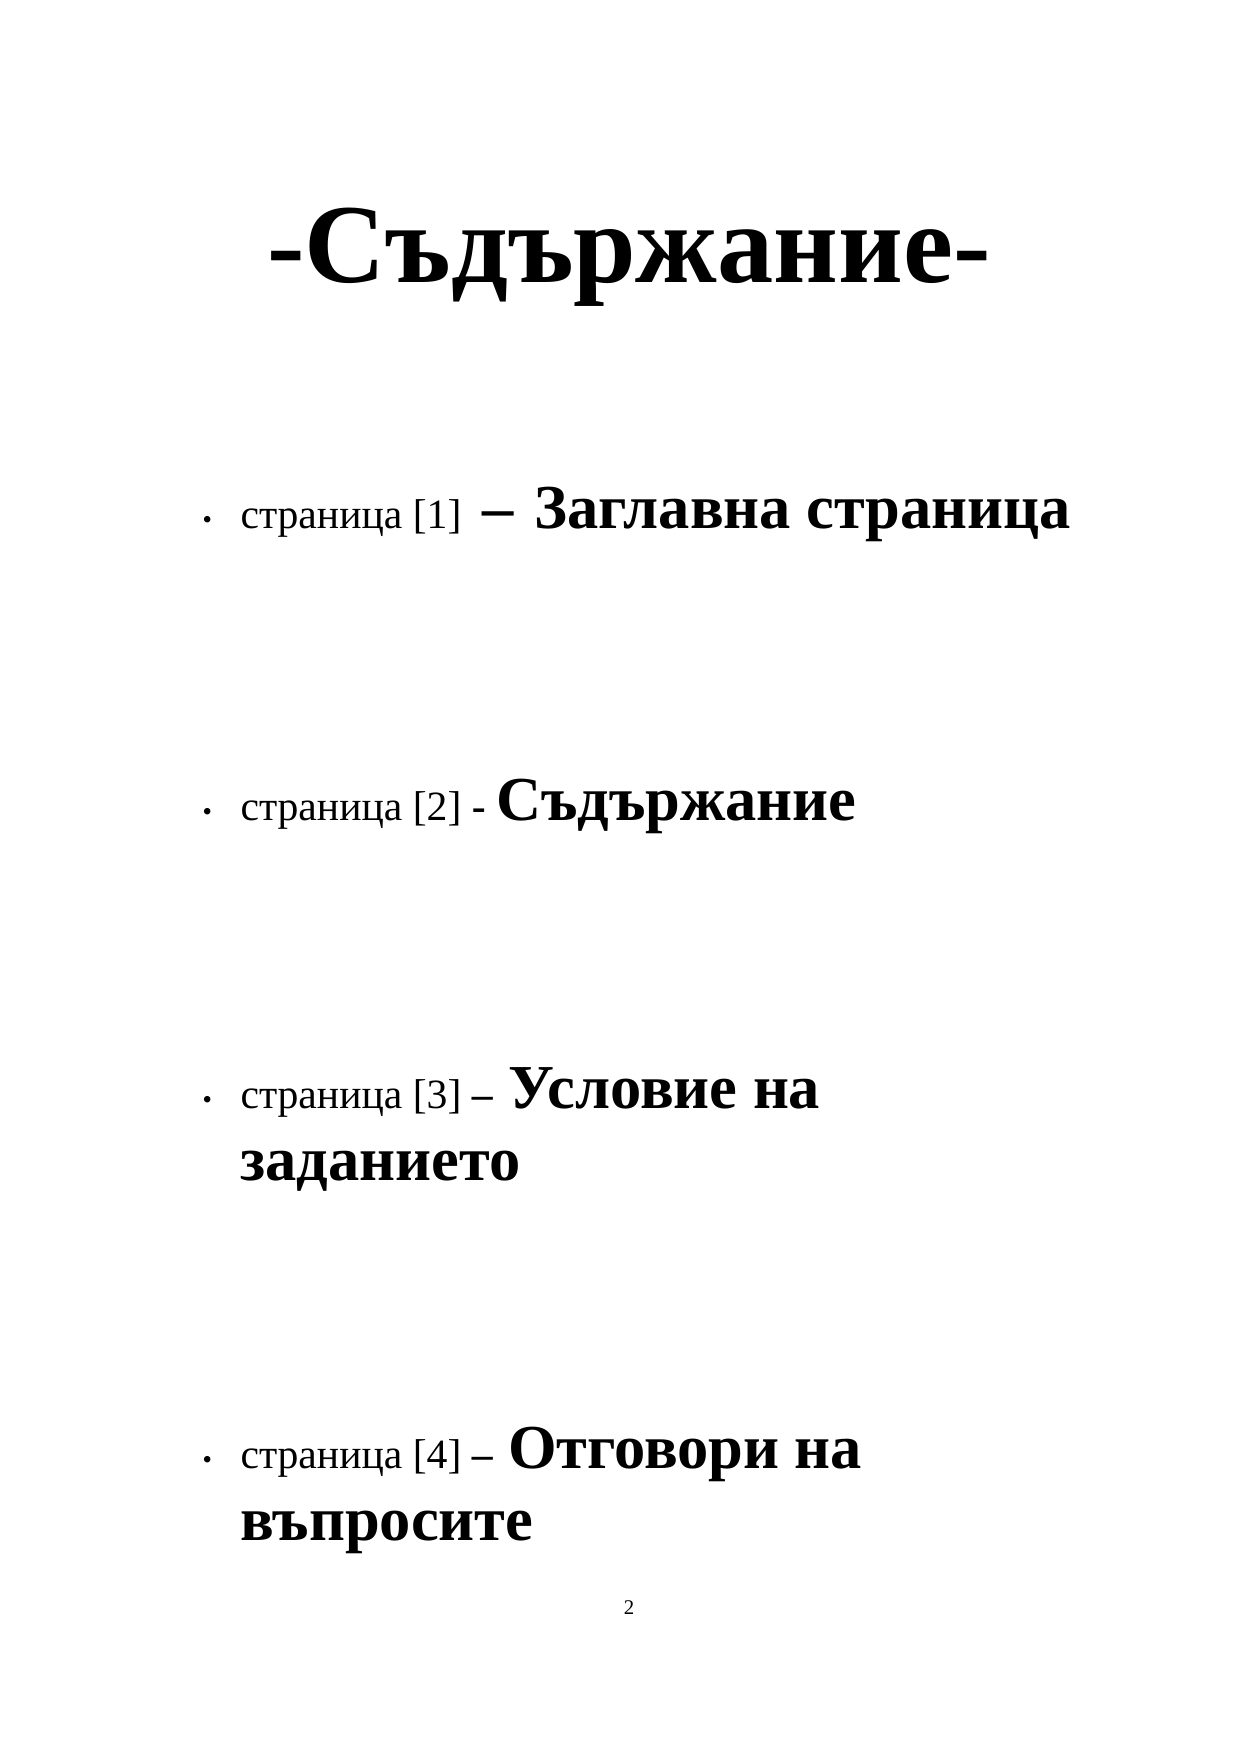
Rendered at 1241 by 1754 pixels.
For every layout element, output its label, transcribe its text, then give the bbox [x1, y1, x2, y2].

list страница [2] - Съдържание [203, 762, 1093, 834]
list страница [3] – Условие на заданието [203, 1050, 1093, 1194]
list страница [1] – Заглавна страница [203, 451, 1093, 546]
list страница [4] – Отговори на въпросите [203, 1410, 1093, 1554]
text -Съдържание- [165, 177, 1093, 307]
